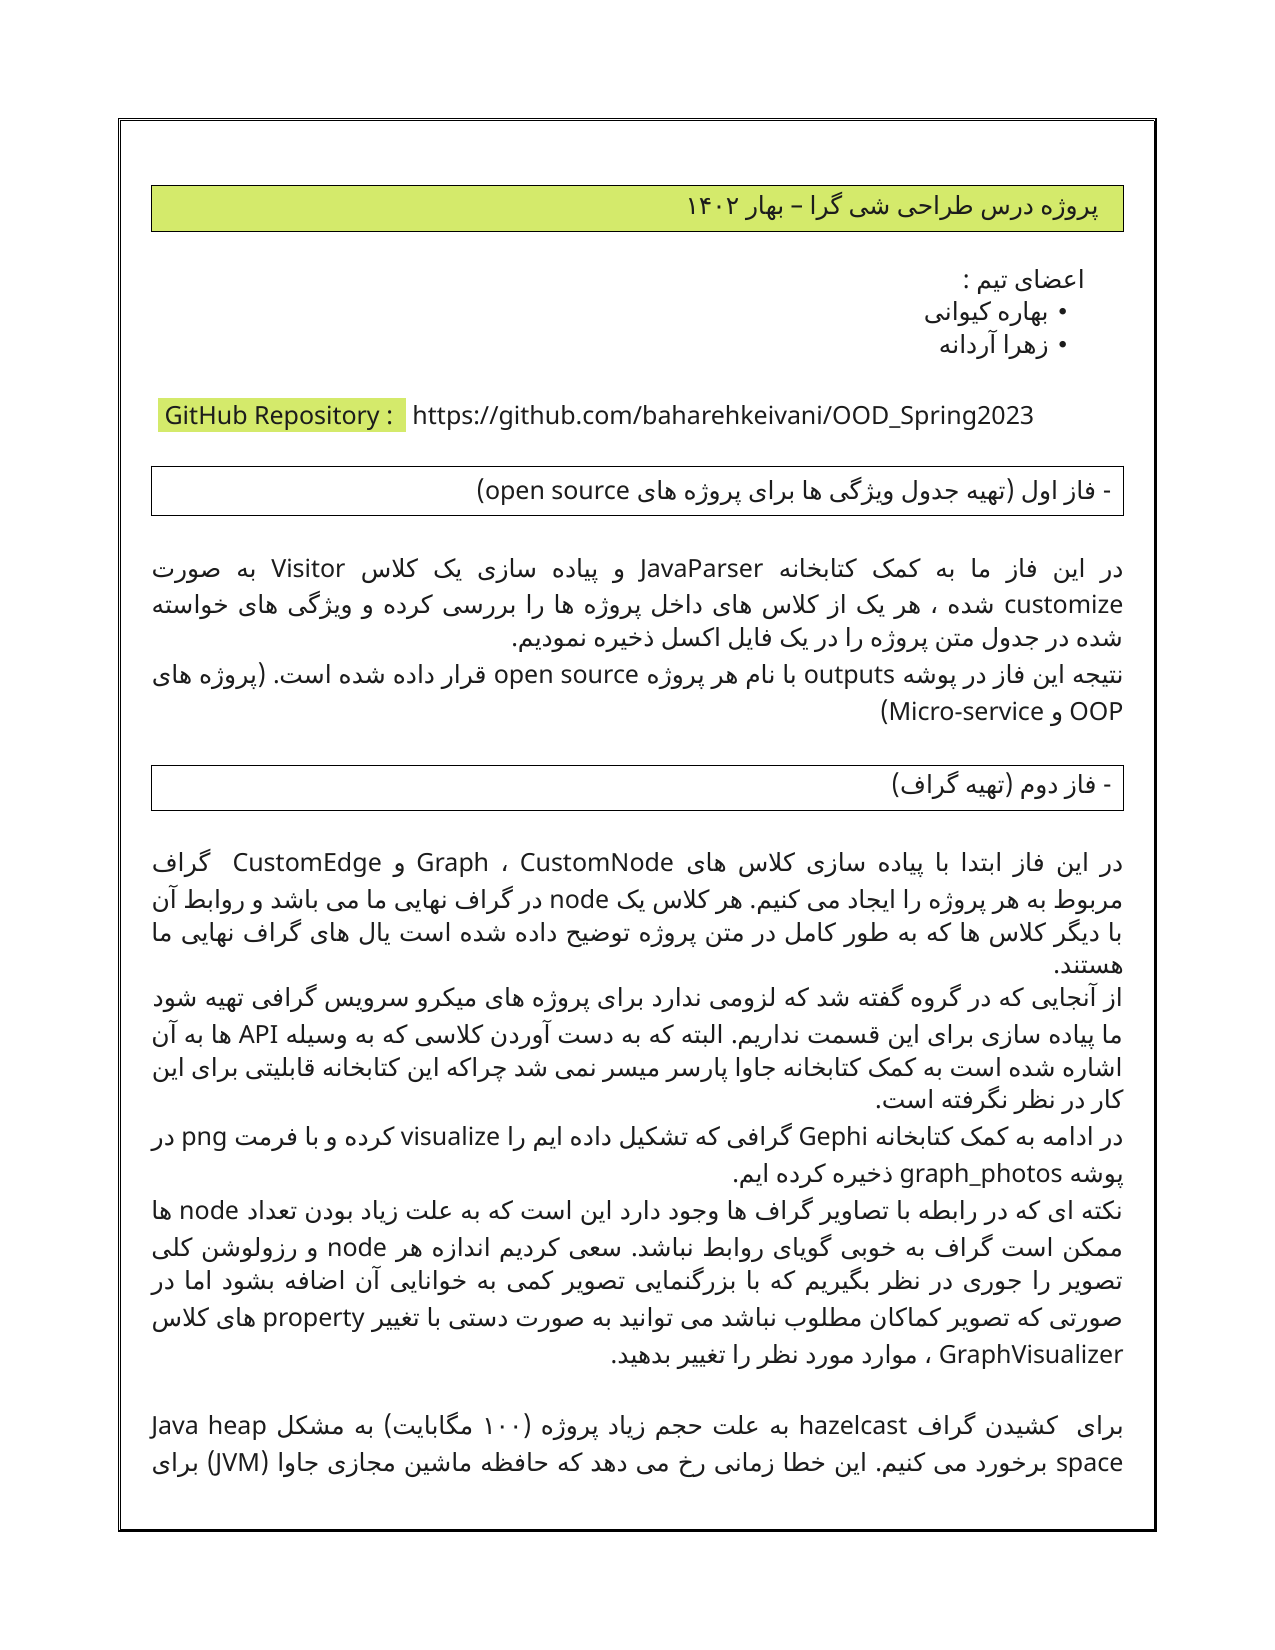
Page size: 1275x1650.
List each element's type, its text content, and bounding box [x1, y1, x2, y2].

text برای کشیدن گراف hazelcast به علت حجم زیاد پروژه (۱۰۰ مگابایت) به مشکل Java heap space برخورد می کنیم. این خطا زمانی رخ می دهد که حافظه ماشین مجازی جاوا (JVM) برای تخصیص اشیاء جدید تمام شود. این می تواند زمانی اتفاق بیفتد که برنامه شما سعی می کند تعداد زیادی اشیاء ایجاد کند یا زمانی که اندازه پشته JVM خیلی کم تنظیم شده باشد. [151, 1407, 1124, 1481]
table_header - فاز اول (تهیه جدول ویژگی ها برای پروژه های open source) [152, 467, 1123, 515]
text GitHub Repository : https://github.com/baharehkeivani/OOD_Spring2023 [151, 397, 1124, 432]
table_header پروژه درس طراحی شی گرا – بهار ۱۴۰۲ [152, 186, 1123, 231]
text نتیجه این فاز در پوشه outputs با نام هر پروژه open source قرار داده شده است. (پروژه های OOP و Micro-service) [151, 657, 1124, 731]
text اعضای تیم : [151, 266, 1124, 298]
table_header - فاز دوم (تهیه گراف) [152, 766, 1123, 810]
text از آنجایی که در گروه گفته شد که لزومی ندارد برای پروژه های میکرو سرویس گرافی تهیه شود ما پیاده سازی برای این قسمت نداریم. البته که به دست آوردن کلاسی که به وسیله API ها به آن اشاره شده است به کمک کتابخانه جاوا پارسر میسر نمی شد چراکه این کتابخانه قابلیتی برای این کار در نظر نگرفته است. [151, 984, 1124, 1119]
list بهاره کیوانی [151, 298, 1086, 331]
text در این فاز ابتدا با پیاده سازی کلاس های Graph ، CustomNode و CustomEdge گراف مربوط به هر پروژه را ایجاد می کنیم. هر کلاس یک node در گراف نهایی ما می باشد و روابط آن با دیگر کلاس ها که به طور کامل در متن پروژه توضیح داده شده است یال های گراف نهایی ما هستند. [151, 845, 1124, 984]
list زهرا آردانه [151, 331, 1086, 363]
text در ادامه به کمک کتابخانه Gephi گرافی که تشکیل داده ایم را visualize کرده و با فرمت png در پوشه graph_photos ذخیره کرده ایم. [151, 1119, 1124, 1193]
text نکته ای که در رابطه با تصاویر گراف ها وجود دارد این است که به علت زیاد بودن تعداد node ها ممکن است گراف به خوبی گویای روابط نباشد. سعی کردیم اندازه هر node و رزولوشن کلی تصویر را جوری در نظر بگیریم که با بزرگنمایی تصویر کمی به خوانایی آن اضافه بشود اما در صورتی که تصویر کماکان مطلوب نباشد می توانید به صورت دستی با تغییر property های کلاس GraphVisualizer ، موارد مورد نظر را تغییر بدهید. [151, 1193, 1124, 1373]
text در این فاز ما به کمک کتابخانه JavaParser و پیاده سازی یک کلاس Visitor به صورت customize شده ، هر یک از کلاس های داخل پروژه ها را بررسی کرده و ویژگی های خواسته شده در جدول متن پروژه را در یک فایل اکسل ذخیره نمودیم. [151, 550, 1124, 657]
